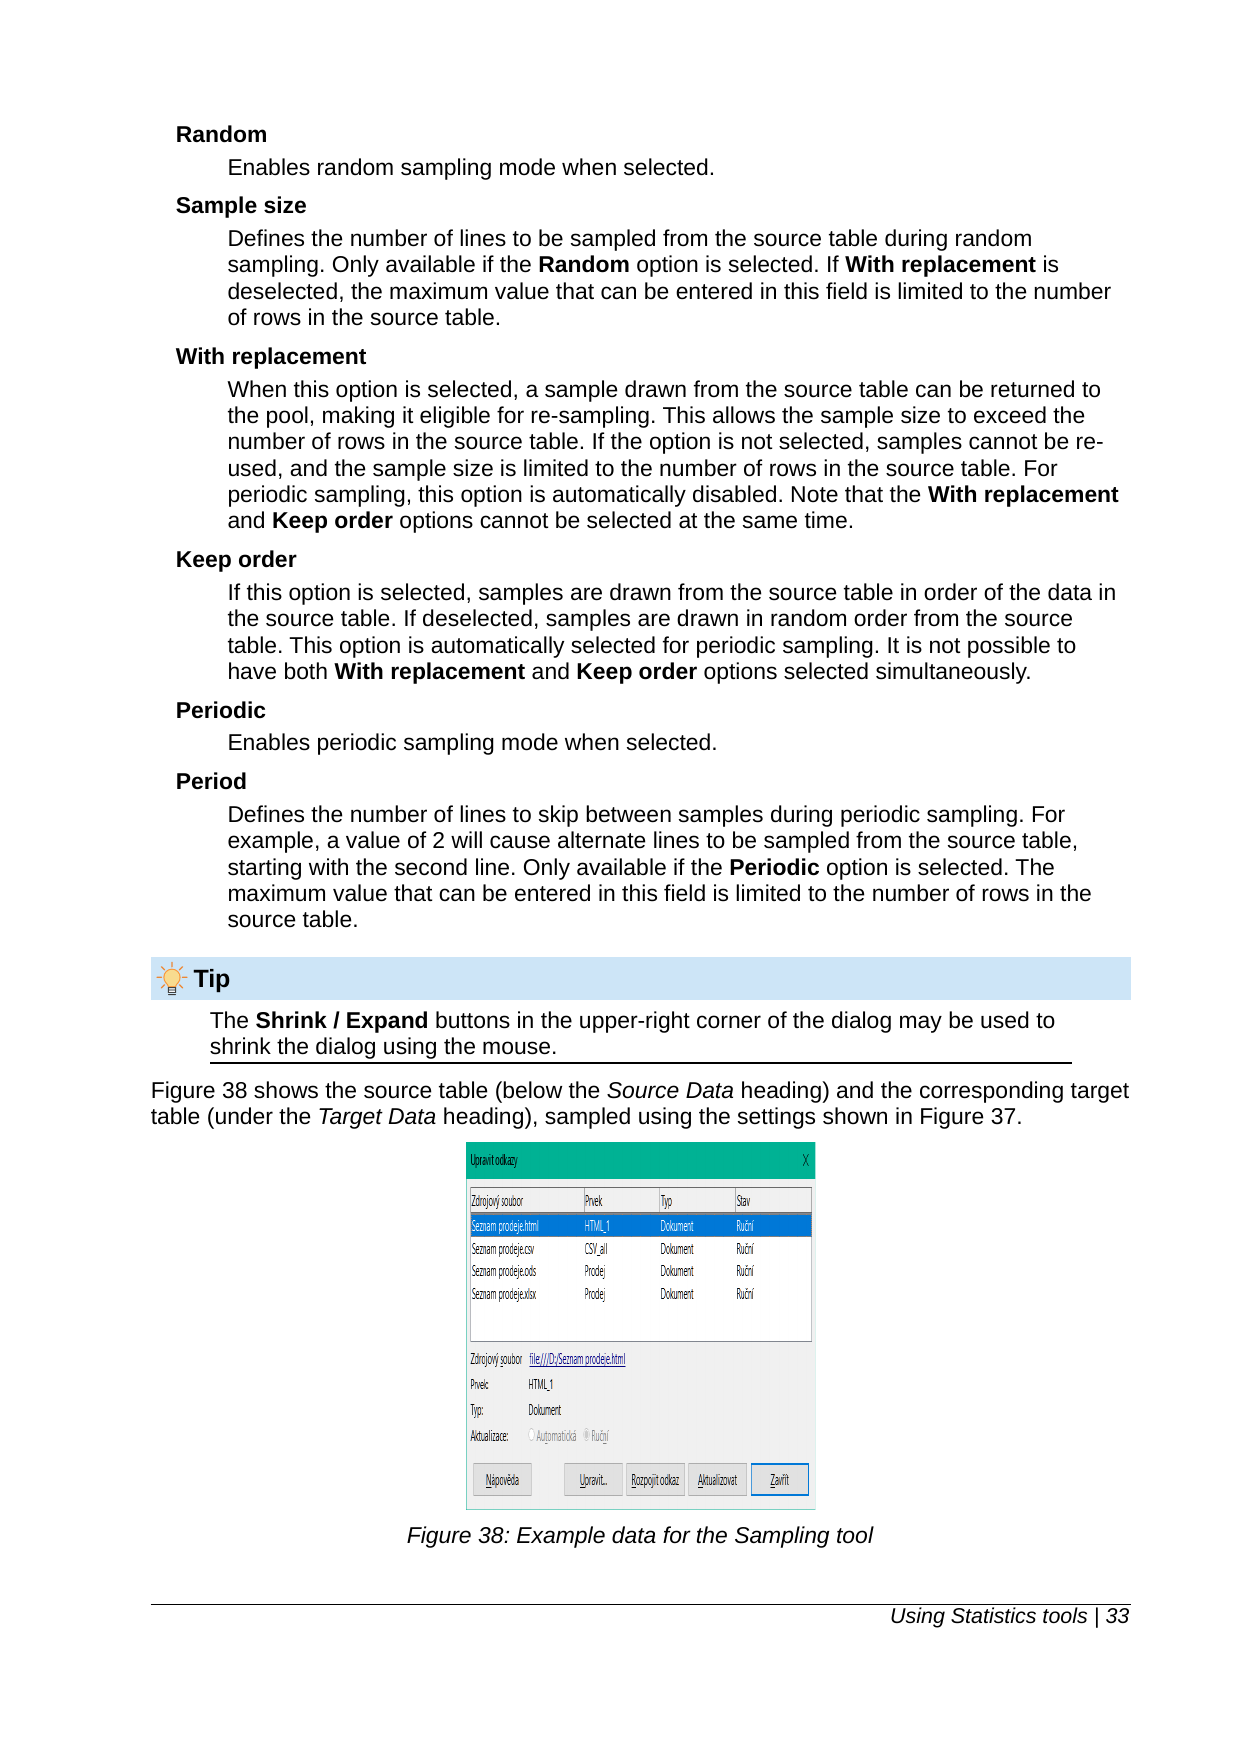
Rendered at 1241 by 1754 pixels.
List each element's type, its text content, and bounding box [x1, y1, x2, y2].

subtitle Tip [151, 957, 1131, 1000]
text Enables periodic sampling mode when selected. [227, 729, 1131, 756]
text Defines the number of lines to skip between samples during periodic sampling. For example, a value of 2 will cause alternate lines to be sampled from the source table, starting with the second line. Only available if the Periodic option is selected. The maximum value that can be entered in this field is limited to the number of rows in the source table. [227, 801, 1131, 933]
text Enables random sampling mode when selected. [227, 154, 1131, 180]
text Periodic [176, 697, 1131, 723]
text When this option is selected, a sample drawn from the source table can be returned to the pool, making it eligible for re-sampling. This allows the sample size to exceed the number of rows in the source table. If the option is not selected, samples cannot be re-used, and the sample size is limited to the number of rows in the source table. For periodic sampling, this option is automatically disabled. Note that the With replacement and Keep order options cannot be selected at the same time. [227, 376, 1131, 534]
text If this option is selected, samples are drawn from the source table in order of the data in the source table. If deselected, samples are drawn in random order from the source table. This option is automatically selected for periodic sampling. It is not possible to have both With replacement and Keep order options selected simultaneously. [227, 579, 1131, 684]
text Sample size [176, 192, 1131, 219]
text Figure 38 shows the source table (below the Source Data heading) and the corresponding target table (under the Target Data heading), sampled using the settings shown in Figure 37. [151, 1077, 1131, 1129]
text With replacement [176, 343, 1131, 369]
text The Shrink / Expand buttons in the upper-right corner of the dialog may be used to shrink the dialog using the mouse. [209, 1007, 1072, 1064]
picture [466, 1142, 816, 1510]
text Figure 38: Example data for the Sampling tool [406, 1522, 875, 1548]
text Keep order [176, 546, 1131, 573]
text Random [176, 121, 1131, 147]
text Defines the number of lines to be sampled from the source table during random sampling. Only available if the Random option is selected. If With replacement is deselected, the maximum value that can be entered in this field is limited to the number of rows in the source table. [227, 225, 1131, 331]
text Period [176, 768, 1131, 794]
